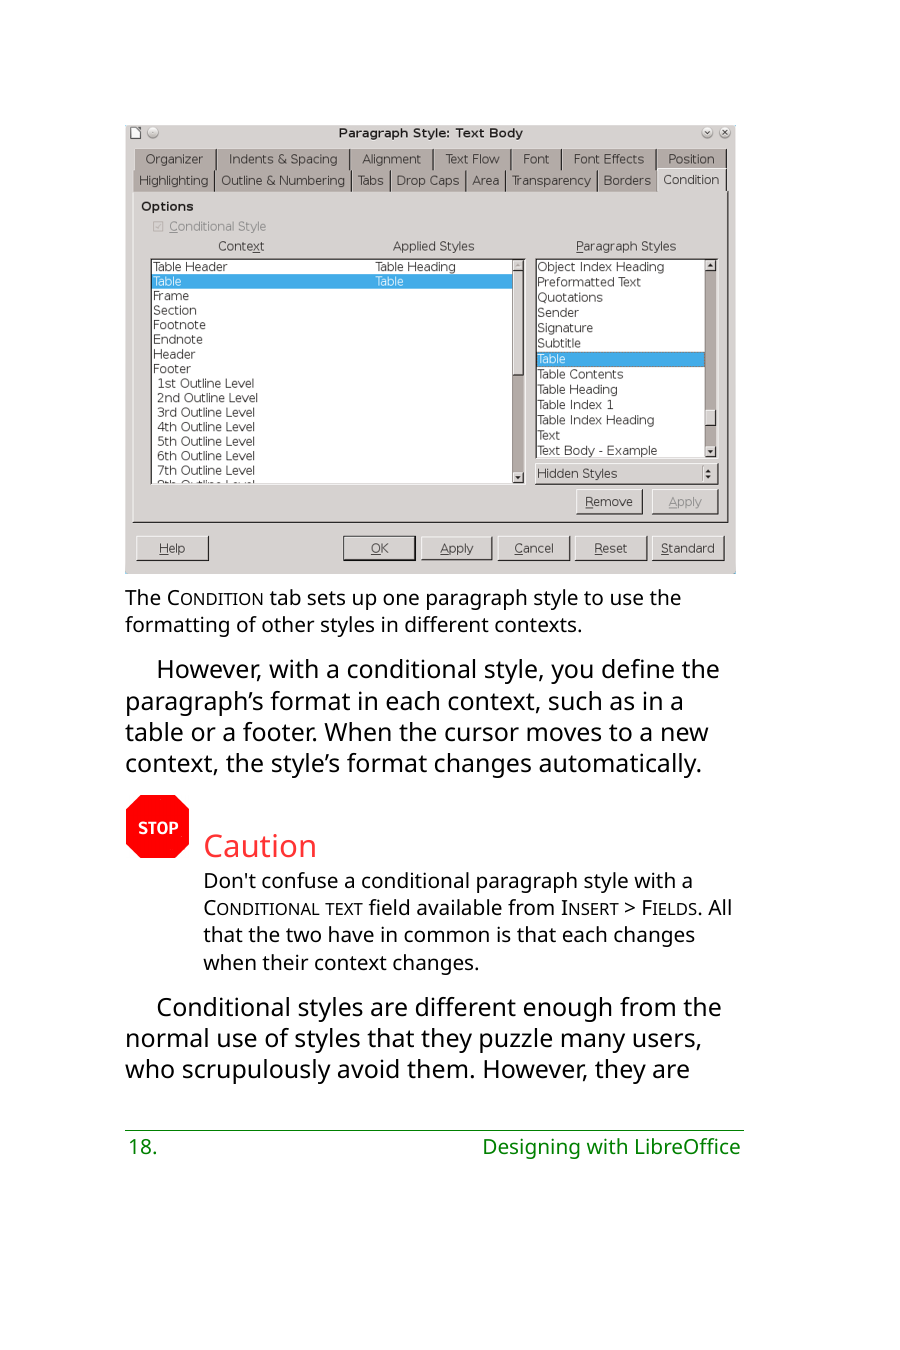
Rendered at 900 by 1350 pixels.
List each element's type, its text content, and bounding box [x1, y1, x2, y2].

text Conditional styles are different enough from the normal use of styles that they puzzle many users, who scrupulously avoid them. However, they are [125, 991, 744, 1085]
table_header [125, 125, 744, 576]
table_cell The Condition tab sets up one paragraph style to use the formatting of other styles in different contexts. [125, 576, 744, 638]
list Caution [125, 794, 744, 867]
text However, with a conditional style, you define the paragraph’s format in each context, such as in a table or a footer. When the cursor moves to a new context, the style’s format changes automatically. [125, 654, 744, 779]
picture [125, 125, 736, 574]
picture [126, 795, 189, 858]
text Don't confuse a conditional paragraph style with a Conditional text field available from Insert > Fields. All that the two have in common is that each changes when their context changes. [203, 867, 744, 975]
